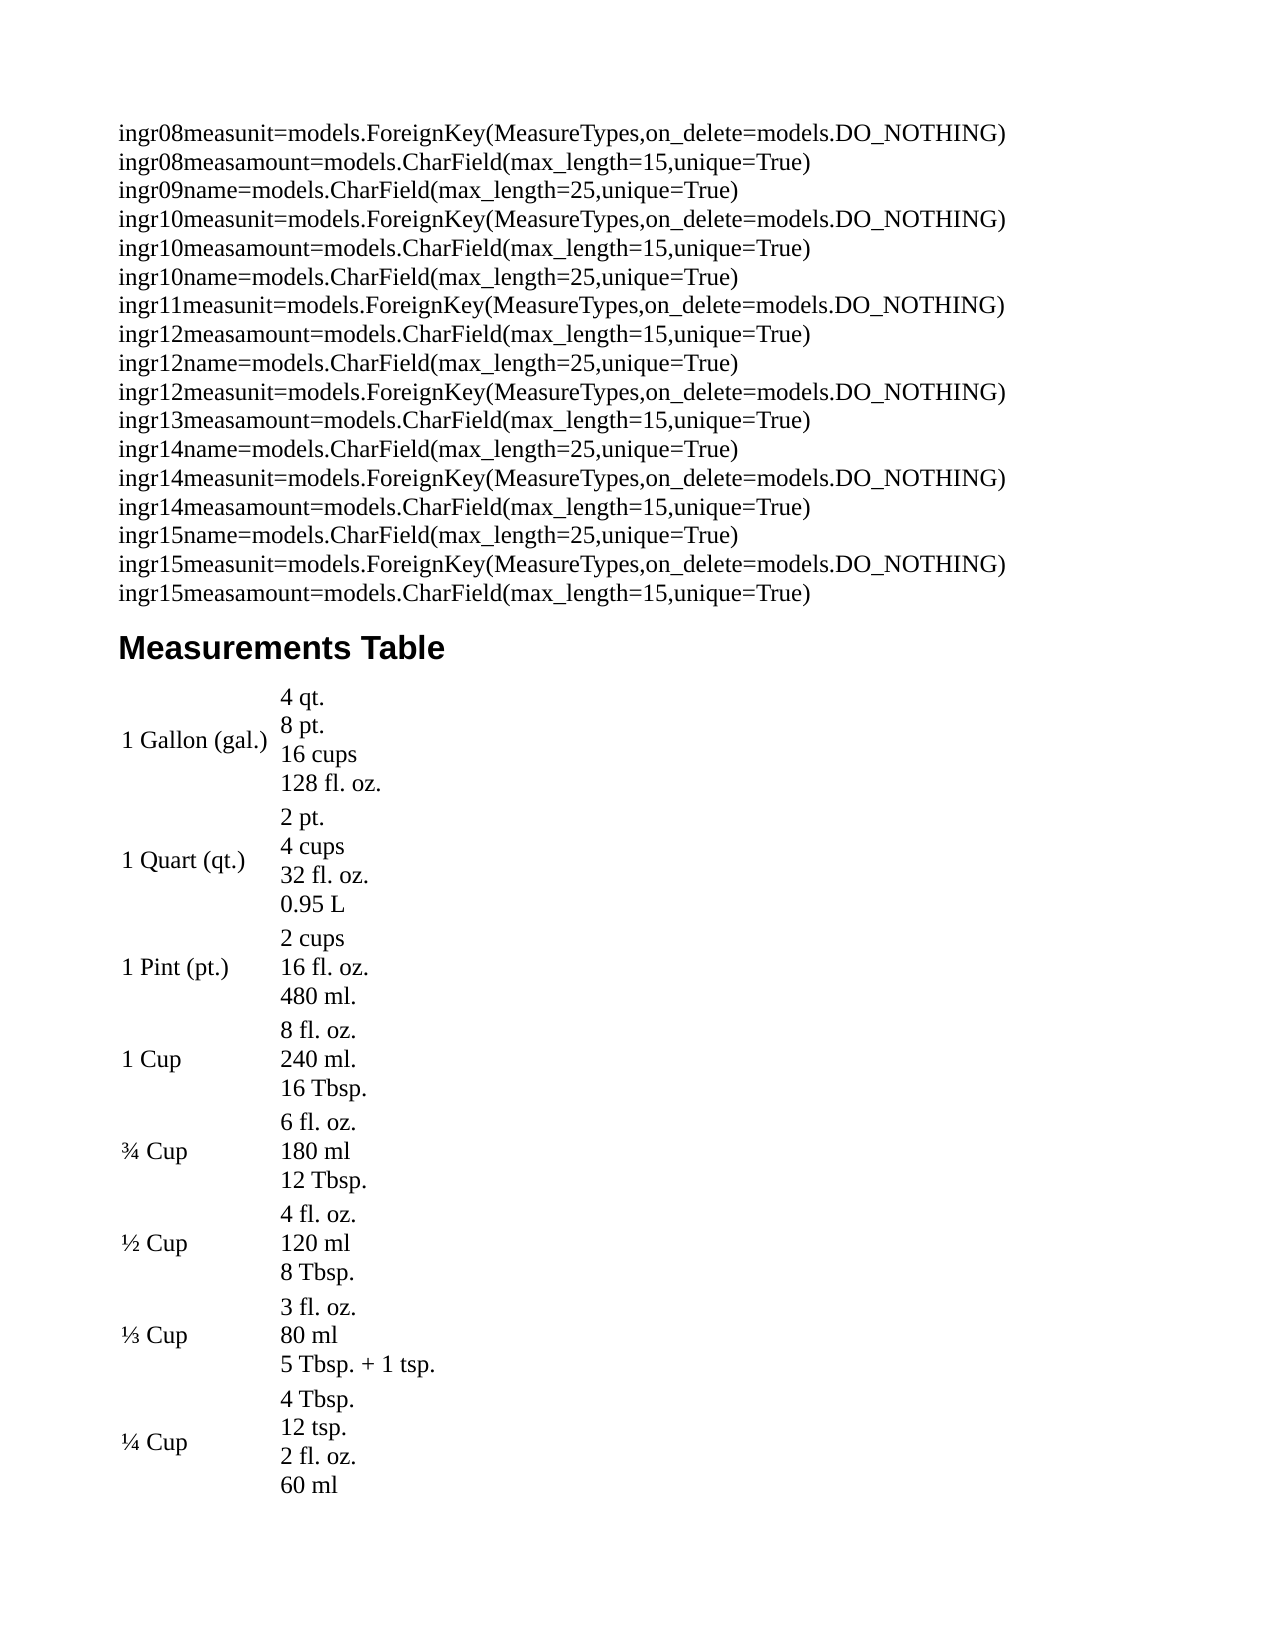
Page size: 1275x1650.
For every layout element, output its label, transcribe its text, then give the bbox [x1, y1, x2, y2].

table_header 4 qt. 8 pt. 16 cups 128 fl. oz. [277, 679, 449, 799]
text ingr10measunit=models.ForeignKey(MeasureTypes,on_delete=models.DO_NOTHING) [118, 204, 1157, 233]
text ingr09name=models.CharField(max_length=25,unique=True) [118, 176, 1157, 204]
table_cell 6 fl. oz. 180 ml 12 Tbsp. [277, 1105, 449, 1197]
table_cell 4 Tbsp. 12 tsp. 2 fl. oz. 60 ml [277, 1381, 449, 1502]
table_cell 1 Cup [118, 1013, 277, 1104]
text ingr13measamount=models.CharField(max_length=15,unique=True) [118, 406, 1157, 434]
text ingr12name=models.CharField(max_length=25,unique=True) [118, 348, 1157, 377]
text ingr15measunit=models.ForeignKey(MeasureTypes,on_delete=models.DO_NOTHING) [118, 549, 1157, 578]
text ingr12measamount=models.CharField(max_length=15,unique=True) [118, 319, 1157, 348]
table_cell ¼ Cup [118, 1381, 277, 1502]
text ingr08measamount=models.CharField(max_length=15,unique=True) [118, 147, 1157, 176]
table_cell 2 cups 16 fl. oz. 480 ml. [277, 920, 449, 1012]
table_cell ⅓ Cup [118, 1289, 277, 1381]
table_cell ½ Cup [118, 1197, 277, 1289]
table_cell 4 fl. oz. 120 ml 8 Tbsp. [277, 1197, 449, 1289]
text ingr12measunit=models.ForeignKey(MeasureTypes,on_delete=models.DO_NOTHING) [118, 377, 1157, 406]
subtitle Measurements Table [118, 628, 1157, 666]
text ingr08measunit=models.ForeignKey(MeasureTypes,on_delete=models.DO_NOTHING) [118, 118, 1157, 147]
table_cell ¾ Cup [118, 1105, 277, 1197]
text ingr10name=models.CharField(max_length=25,unique=True) [118, 262, 1157, 291]
table_cell 8 fl. oz. 240 ml. 16 Tbsp. [277, 1013, 449, 1104]
table_cell 3 fl. oz. 80 ml 5 Tbsp. + 1 tsp. [277, 1289, 449, 1381]
text ingr14measunit=models.ForeignKey(MeasureTypes,on_delete=models.DO_NOTHING) [118, 463, 1157, 492]
text ingr10measamount=models.CharField(max_length=15,unique=True) [118, 233, 1157, 262]
text ingr15name=models.CharField(max_length=25,unique=True) [118, 521, 1157, 549]
text ingr14measamount=models.CharField(max_length=15,unique=True) [118, 492, 1157, 521]
table_cell 2 pt. 4 cups 32 fl. oz. 0.95 L [277, 800, 449, 920]
table_cell 1 Quart (qt.) [118, 800, 277, 920]
table_header 1 Gallon (gal.) [118, 679, 277, 799]
text ingr14name=models.CharField(max_length=25,unique=True) [118, 434, 1157, 463]
table_cell 1 Pint (pt.) [118, 920, 277, 1012]
text ingr11measunit=models.ForeignKey(MeasureTypes,on_delete=models.DO_NOTHING) [118, 291, 1157, 319]
text ingr15measamount=models.CharField(max_length=15,unique=True) [118, 578, 1157, 607]
